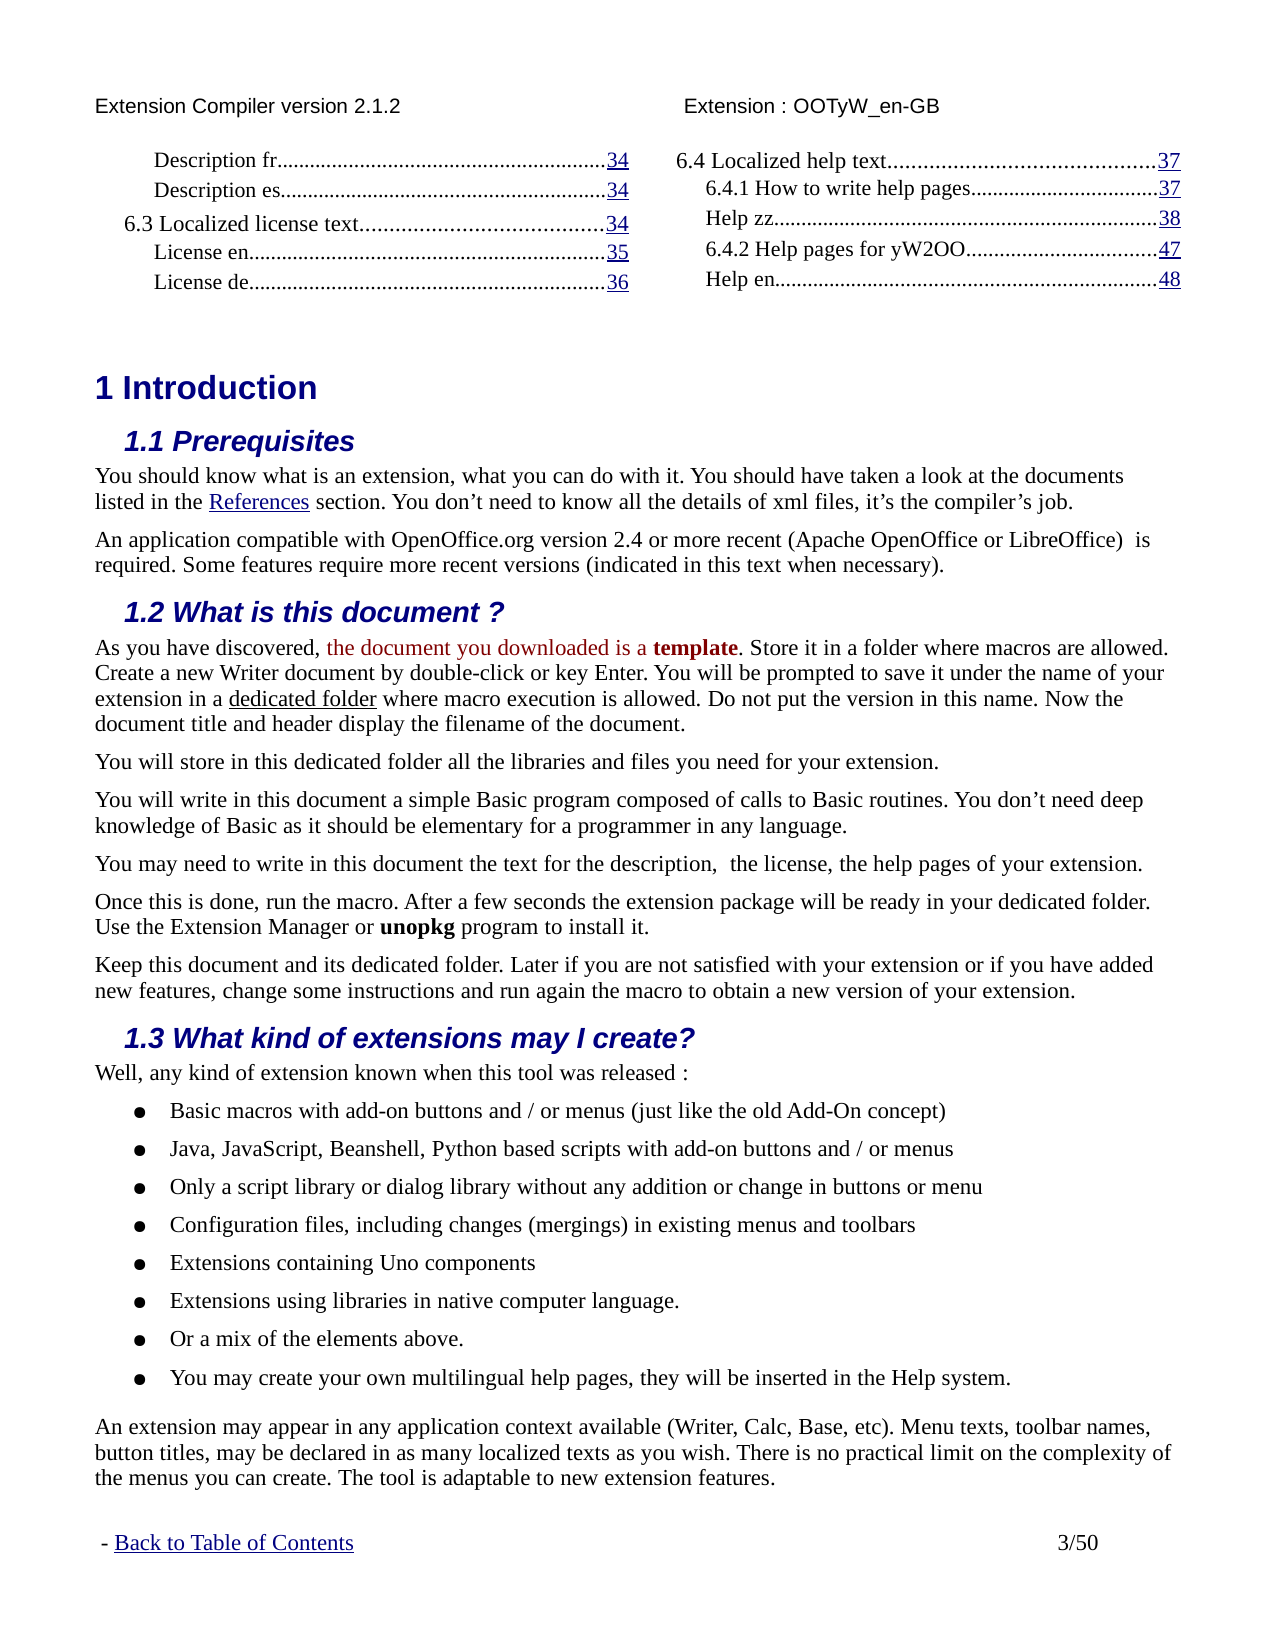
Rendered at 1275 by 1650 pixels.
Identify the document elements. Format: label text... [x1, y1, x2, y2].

list Extensions containing Uno components [132, 1250, 1181, 1276]
list Only a script library or dialog library without any addition or change in buttons or menu [132, 1174, 1181, 1200]
text 6.4.1 How to write help pages 37 [705, 176, 1181, 200]
subtitle What kind of extensions may I create? [124, 1022, 1181, 1054]
text License de 36 [153, 270, 629, 294]
text License en 35 [153, 239, 629, 264]
text You will store in this dedicated folder all the libraries and files you need for your extension. [94, 749, 1181, 775]
subtitle What is this document ? [124, 596, 1181, 629]
text Description es 34 [153, 178, 629, 202]
subtitle Introduction [94, 369, 1181, 406]
text Description fr 34 [153, 147, 629, 172]
text As you have discovered, the document you downloaded is a template. Store it in a folder where macros are allowed. Create a new Writer document by double-click or key Enter. You will be prompted to save it under the name of your extension in a dedicated folder where macro execution is allowed. Do not put the version in this name. Now the document title and header display the filename of the document. [94, 634, 1181, 737]
list Basic macros with add-on buttons and / or menus (just like the old Add-On concept) [132, 1098, 1181, 1124]
list Extensions using libraries in native computer language. [132, 1288, 1181, 1314]
text 6.4 Localized help text 37 [676, 147, 1181, 173]
text You should know what is an extension, what you can do with it. You should have taken a look at the documents listed in the References section. You don’t need to know all the details of xml files, it’s the compiler’s job. [94, 463, 1181, 514]
text You may need to write in this document the text for the description, the license, the help pages of your extension. [94, 851, 1181, 876]
text Help en 48 [705, 267, 1181, 291]
text Help zz 38 [705, 206, 1181, 231]
text Keep this document and its dedicated folder. Later if you are not satisfied with your extension or if you have added new features, change some instructions and run again the macro to obtain a new version of your extension. [94, 952, 1181, 1003]
text An extension may appear in any application context available (Writer, Calc, Base, etc). Menu texts, toolbar names, button titles, may be declared in as many localized texts as you wish. There is no practical limit on the complexity of the menus you can create. The tool is adaptable to new extension features. [94, 1414, 1181, 1491]
text 6.3 Localized license text 34 [124, 211, 629, 237]
text 6.4.2 Help pages for yW2OO 47 [705, 237, 1181, 261]
text An application compatible with OpenOffice.org version 2.4 or more recent (Apache OpenOffice or LibreOffice) is required. Some features require more recent versions (indicated in this text when necessary). [94, 527, 1181, 578]
list Java, JavaScript, Beanshell, Python based scripts with add-on buttons and / or menus [132, 1136, 1181, 1162]
list Or a mix of the elements above. [132, 1326, 1181, 1352]
text You will write in this document a simple Basic program composed of calls to Basic routines. You don’t need deep knowledge of Basic as it should be elementary for a programmer in any language. [94, 787, 1181, 838]
subtitle Prerequisites [124, 425, 1181, 457]
text Well, any kind of extension known when this tool was released : [94, 1060, 1181, 1086]
text Once this is done, run the macro. After a few seconds the extension package will be ready in your dedicated folder. Use the Extension Manager or unopkg program to install it. [94, 889, 1181, 940]
list Configuration files, including changes (mergings) in existing menus and toolbars [132, 1212, 1181, 1238]
list You may create your own multilingual help pages, they will be inserted in the Help system. [132, 1364, 1181, 1390]
